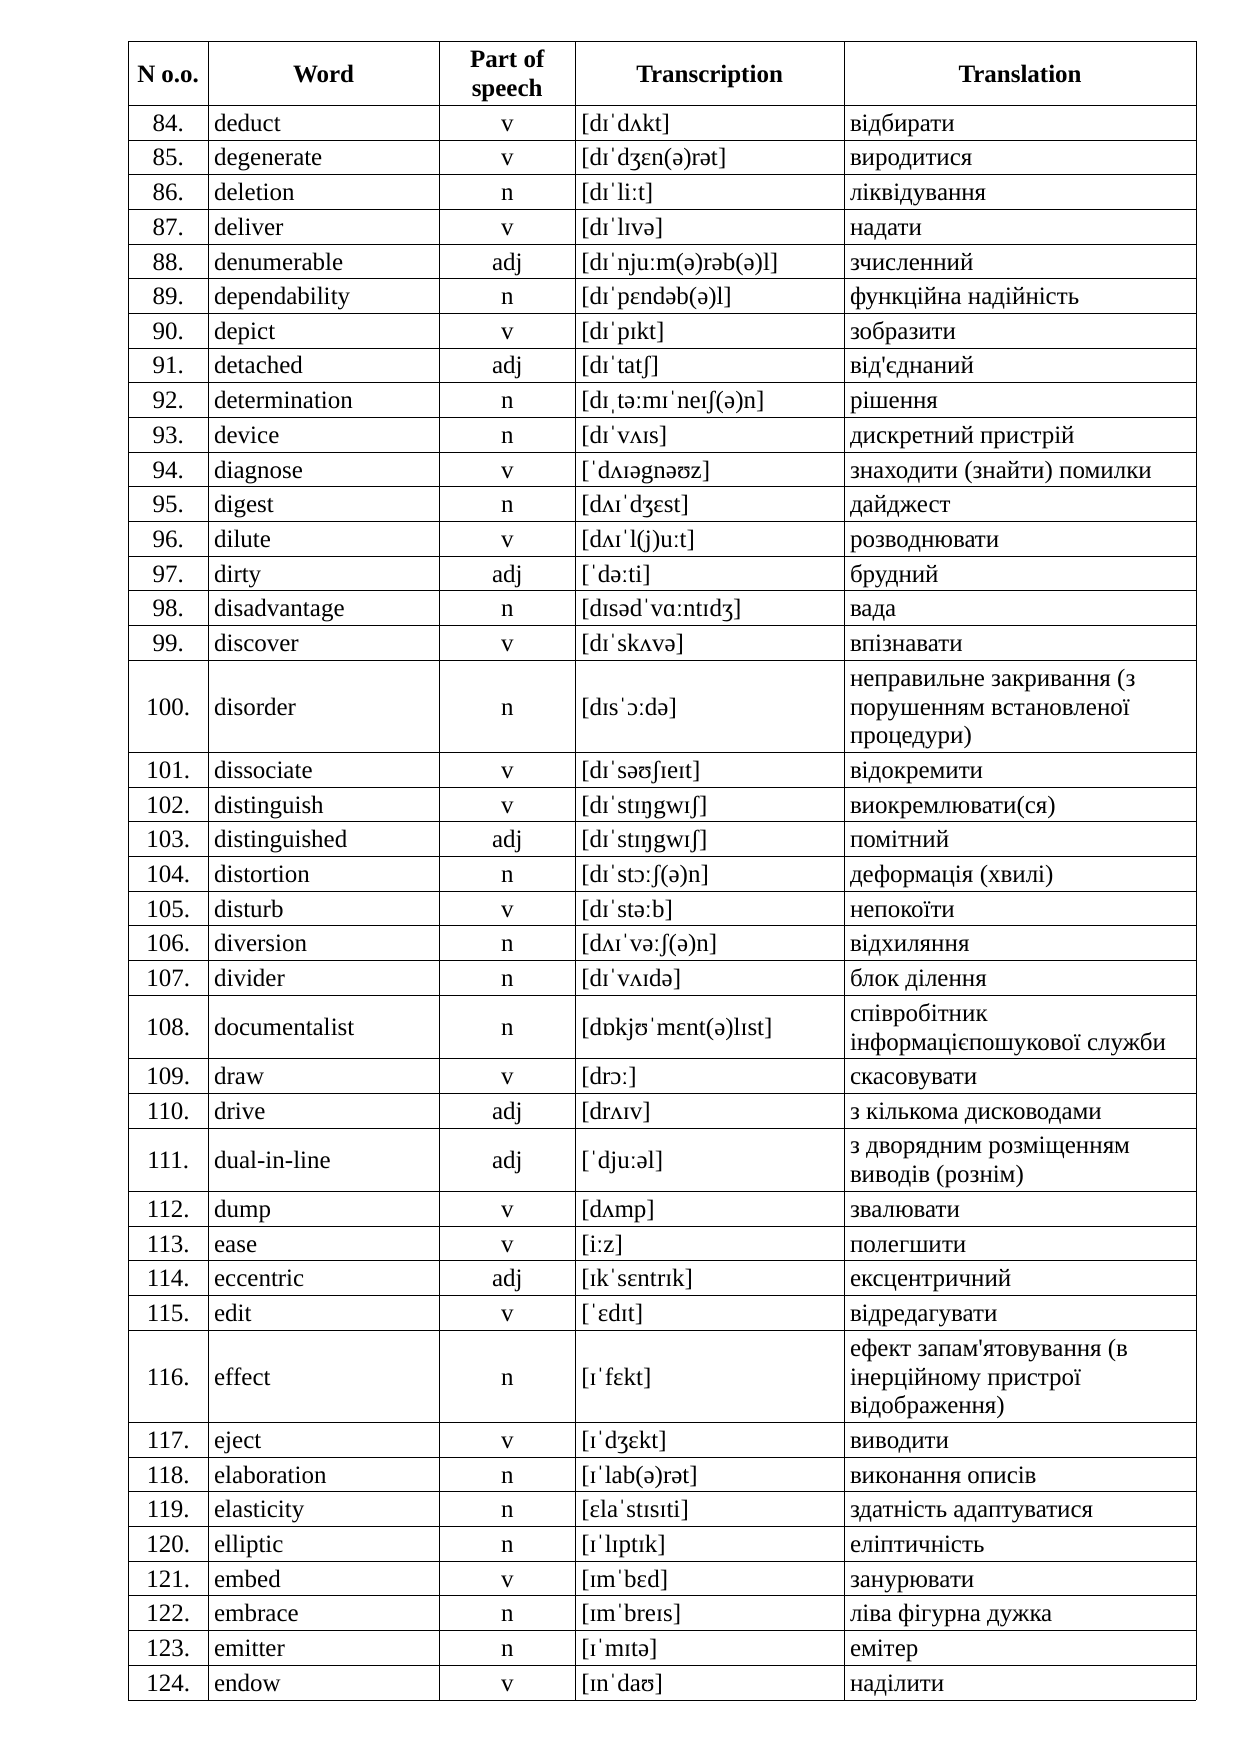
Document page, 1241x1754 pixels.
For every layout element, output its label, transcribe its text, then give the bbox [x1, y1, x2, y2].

table_cell adj [440, 349, 575, 382]
table_cell deduct [209, 106, 439, 139]
table_cell n [440, 418, 575, 452]
table_cell співробітник інформацієпошукової служби [845, 996, 1196, 1058]
table_cell degenerate [209, 141, 439, 174]
table_cell знаходити (знайти) помилки [845, 453, 1196, 486]
table_cell відхиляння [845, 926, 1196, 960]
table_cell 111. [129, 1129, 208, 1191]
table_cell [dʌɪˈvəːʃ(ə)n] [576, 926, 844, 960]
table_header Transcription [576, 42, 844, 105]
table_cell embed [209, 1562, 439, 1595]
table_cell divider [209, 961, 439, 995]
table_cell v [440, 1423, 575, 1457]
table_cell еліптичність [845, 1527, 1196, 1561]
table_cell n [440, 661, 575, 752]
table_cell n [440, 1458, 575, 1491]
table_cell dump [209, 1192, 439, 1226]
table_cell 116. [129, 1331, 208, 1422]
table_cell з кількома дисководами [845, 1094, 1196, 1128]
table_cell n [440, 1596, 575, 1630]
table_cell [dɪˈstɔːʃ(ə)n] [576, 857, 844, 891]
table_cell n [440, 926, 575, 960]
table_cell n [440, 383, 575, 417]
table_cell 86. [129, 175, 208, 209]
table_cell [dɪˈstɪŋgwɪʃ] [576, 788, 844, 821]
table_cell [dɪˈdʌkt] [576, 106, 844, 139]
table_cell 98. [129, 591, 208, 625]
table_cell v [440, 1562, 575, 1595]
table_cell [dɪˈsəʊʃɪeɪt] [576, 753, 844, 787]
table_cell [dɪˈliːt] [576, 175, 844, 209]
table_cell [dɪˈpɪkt] [576, 314, 844, 348]
table_cell 110. [129, 1094, 208, 1128]
table_cell n [440, 961, 575, 995]
table_cell 118. [129, 1458, 208, 1491]
table_cell depict [209, 314, 439, 348]
table_cell [dɪˈstɪŋgwɪʃ] [576, 822, 844, 856]
table_cell n [440, 1527, 575, 1561]
table_cell [ɪkˈsɛntrɪk] [576, 1261, 844, 1295]
table_cell disorder [209, 661, 439, 752]
table_cell eject [209, 1423, 439, 1457]
table_cell [dɪˌtəːmɪˈneɪʃ(ə)n] [576, 383, 844, 417]
table_cell 94. [129, 453, 208, 486]
table_cell draw [209, 1059, 439, 1093]
table_cell distinguish [209, 788, 439, 821]
table_cell distortion [209, 857, 439, 891]
table_cell [ɪˈmɪtə] [576, 1631, 844, 1665]
table_cell [dʌɪˈl(j)uːt] [576, 522, 844, 556]
table_cell [ɪˈlɪptɪk] [576, 1527, 844, 1561]
table_cell [ɪˈfɛkt] [576, 1331, 844, 1422]
table_cell 106. [129, 926, 208, 960]
table_cell виводити [845, 1423, 1196, 1457]
table_cell 95. [129, 487, 208, 521]
table_cell ексцентричний [845, 1261, 1196, 1295]
table_cell drive [209, 1094, 439, 1128]
table_cell скасовувати [845, 1059, 1196, 1093]
table_cell elasticity [209, 1492, 439, 1526]
table_cell 113. [129, 1227, 208, 1260]
table_cell [dʌmp] [576, 1192, 844, 1226]
table_cell [dɪˈnjuːm(ə)rəb(ə)l] [576, 245, 844, 278]
table_cell функційна надійність [845, 279, 1196, 313]
table_cell v [440, 788, 575, 821]
table_cell [dʌɪˈdʒɛst] [576, 487, 844, 521]
table_cell adj [440, 1261, 575, 1295]
table_cell [ˈɛdɪt] [576, 1296, 844, 1330]
table_cell [dɒkjʊˈmɛnt(ə)lɪst] [576, 996, 844, 1058]
table_cell n [440, 279, 575, 313]
table_cell надати [845, 210, 1196, 243]
table_cell полегшити [845, 1227, 1196, 1260]
table_cell емітер [845, 1631, 1196, 1665]
table_cell n [440, 1331, 575, 1422]
table_cell disadvantage [209, 591, 439, 625]
table_cell відредагувати [845, 1296, 1196, 1330]
table_cell [drɔː] [576, 1059, 844, 1093]
table_cell [dɪˈvʌɪs] [576, 418, 844, 452]
table_cell зчисленний [845, 245, 1196, 278]
table_cell брудний [845, 557, 1196, 590]
table_cell [ɪˈdʒɛkt] [576, 1423, 844, 1457]
table_cell 99. [129, 626, 208, 660]
table_cell 124. [129, 1666, 208, 1699]
table_cell [drʌɪv] [576, 1094, 844, 1128]
table_cell n [440, 1492, 575, 1526]
table_cell неправильне закривання (з порушенням встановленої процедури) [845, 661, 1196, 752]
table_cell від'єднаний [845, 349, 1196, 382]
table_cell 100. [129, 661, 208, 752]
table_cell [ɪnˈdaʊ] [576, 1666, 844, 1699]
table_cell disturb [209, 892, 439, 925]
table_cell n [440, 591, 575, 625]
table_cell відокремити [845, 753, 1196, 787]
table_cell v [440, 453, 575, 486]
table_cell v [440, 1296, 575, 1330]
table_cell dirty [209, 557, 439, 590]
table_cell documentalist [209, 996, 439, 1058]
table_cell endow [209, 1666, 439, 1699]
table_cell denumerable [209, 245, 439, 278]
table_cell dissociate [209, 753, 439, 787]
table_cell 93. [129, 418, 208, 452]
table_cell n [440, 996, 575, 1058]
table_cell зобразити [845, 314, 1196, 348]
table_cell dependability [209, 279, 439, 313]
table_cell distinguished [209, 822, 439, 856]
table_cell впізнавати [845, 626, 1196, 660]
table_cell 96. [129, 522, 208, 556]
table_cell v [440, 1192, 575, 1226]
table_cell adj [440, 245, 575, 278]
table_cell помітний [845, 822, 1196, 856]
table_cell виокремлювати(ся) [845, 788, 1196, 821]
table_cell 92. [129, 383, 208, 417]
table_cell determination [209, 383, 439, 417]
table_cell [iːz] [576, 1227, 844, 1260]
table_cell v [440, 892, 575, 925]
table_cell [ɪmˈbreɪs] [576, 1596, 844, 1630]
table_cell виконання описів [845, 1458, 1196, 1491]
table_cell device [209, 418, 439, 452]
table_cell 97. [129, 557, 208, 590]
table_cell 121. [129, 1562, 208, 1595]
table_cell 103. [129, 822, 208, 856]
table_cell рішення [845, 383, 1196, 417]
table_cell [ɛlaˈstɪsɪti] [576, 1492, 844, 1526]
table_cell v [440, 314, 575, 348]
table_cell v [440, 1666, 575, 1699]
table_cell [dɪˈvʌɪdə] [576, 961, 844, 995]
table_cell v [440, 141, 575, 174]
table_cell 115. [129, 1296, 208, 1330]
table_cell [dɪˈtatʃ] [576, 349, 844, 382]
table_cell [dɪˈlɪvə] [576, 210, 844, 243]
table_cell [ˈdəːti] [576, 557, 844, 590]
table_cell v [440, 210, 575, 243]
table_cell adj [440, 1129, 575, 1191]
table_header N o.o. [129, 42, 208, 105]
table_cell embrace [209, 1596, 439, 1630]
table_cell дискретний пристрій [845, 418, 1196, 452]
table_cell n [440, 857, 575, 891]
table_cell деформація (хвилі) [845, 857, 1196, 891]
table_cell diversion [209, 926, 439, 960]
table_cell deletion [209, 175, 439, 209]
table_cell 90. [129, 314, 208, 348]
table_cell блок ділення [845, 961, 1196, 995]
table_cell elliptic [209, 1527, 439, 1561]
table_cell [dɪˈstəːb] [576, 892, 844, 925]
table_cell ліквідування [845, 175, 1196, 209]
table_cell [ɪmˈbɛd] [576, 1562, 844, 1595]
table_cell 112. [129, 1192, 208, 1226]
table_cell [dɪˈpɛndəb(ə)l] [576, 279, 844, 313]
table_cell 123. [129, 1631, 208, 1665]
table_cell detached [209, 349, 439, 382]
table_cell v [440, 106, 575, 139]
table_cell discover [209, 626, 439, 660]
table_cell adj [440, 557, 575, 590]
table_cell n [440, 175, 575, 209]
table_cell 105. [129, 892, 208, 925]
table_cell v [440, 753, 575, 787]
table_cell ліва фігурна дужка [845, 1596, 1196, 1630]
table_cell elaboration [209, 1458, 439, 1491]
table_cell ефект запам'ятовування (в інерційному пристрої відображення) [845, 1331, 1196, 1422]
table_cell здатність адаптуватися [845, 1492, 1196, 1526]
table_cell вада [845, 591, 1196, 625]
table_cell 101. [129, 753, 208, 787]
table_cell 91. [129, 349, 208, 382]
table_cell [dɪˈdʒɛn(ə)rət] [576, 141, 844, 174]
table_cell v [440, 1227, 575, 1260]
table_header Part of speech [440, 42, 575, 105]
table_cell 109. [129, 1059, 208, 1093]
table_header Word [209, 42, 439, 105]
table_cell наділити [845, 1666, 1196, 1699]
table_cell 122. [129, 1596, 208, 1630]
table_cell dual-in-line [209, 1129, 439, 1191]
table_cell effect [209, 1331, 439, 1422]
table_cell 120. [129, 1527, 208, 1561]
table_cell 85. [129, 141, 208, 174]
table_cell v [440, 522, 575, 556]
table_cell emitter [209, 1631, 439, 1665]
table_cell dilute [209, 522, 439, 556]
table_cell eccentric [209, 1261, 439, 1295]
table_cell дайджест [845, 487, 1196, 521]
table_cell v [440, 1059, 575, 1093]
table_cell adj [440, 822, 575, 856]
table_cell 88. [129, 245, 208, 278]
table_header Translation [845, 42, 1196, 105]
table_cell 117. [129, 1423, 208, 1457]
table_cell [dɪsˈɔːdə] [576, 661, 844, 752]
table_cell n [440, 487, 575, 521]
table_cell з дворядним розміщенням виводів (рознім) [845, 1129, 1196, 1191]
table_cell 102. [129, 788, 208, 821]
table_cell adj [440, 1094, 575, 1128]
table_cell 108. [129, 996, 208, 1058]
table_cell 87. [129, 210, 208, 243]
table_cell deliver [209, 210, 439, 243]
table_cell edit [209, 1296, 439, 1330]
table_cell [ˈdʌɪəgnəʊz] [576, 453, 844, 486]
table_cell [dɪsədˈvɑːntɪdʒ] [576, 591, 844, 625]
table_cell непокоїти [845, 892, 1196, 925]
table_cell відбирати [845, 106, 1196, 139]
table_cell розводнювати [845, 522, 1196, 556]
table_cell 104. [129, 857, 208, 891]
table_cell 119. [129, 1492, 208, 1526]
table_cell занурювати [845, 1562, 1196, 1595]
table_cell [ˈdjuːəl] [576, 1129, 844, 1191]
table_cell [ɪˈlab(ə)rət] [576, 1458, 844, 1491]
table_cell 89. [129, 279, 208, 313]
table_cell 84. [129, 106, 208, 139]
table_cell звалювати [845, 1192, 1196, 1226]
table_cell 107. [129, 961, 208, 995]
table_cell digest [209, 487, 439, 521]
table_cell n [440, 1631, 575, 1665]
table_cell diagnose [209, 453, 439, 486]
table_cell v [440, 626, 575, 660]
table_cell ease [209, 1227, 439, 1260]
table_cell 114. [129, 1261, 208, 1295]
table_cell [dɪˈskʌvə] [576, 626, 844, 660]
table_cell виродитися [845, 141, 1196, 174]
